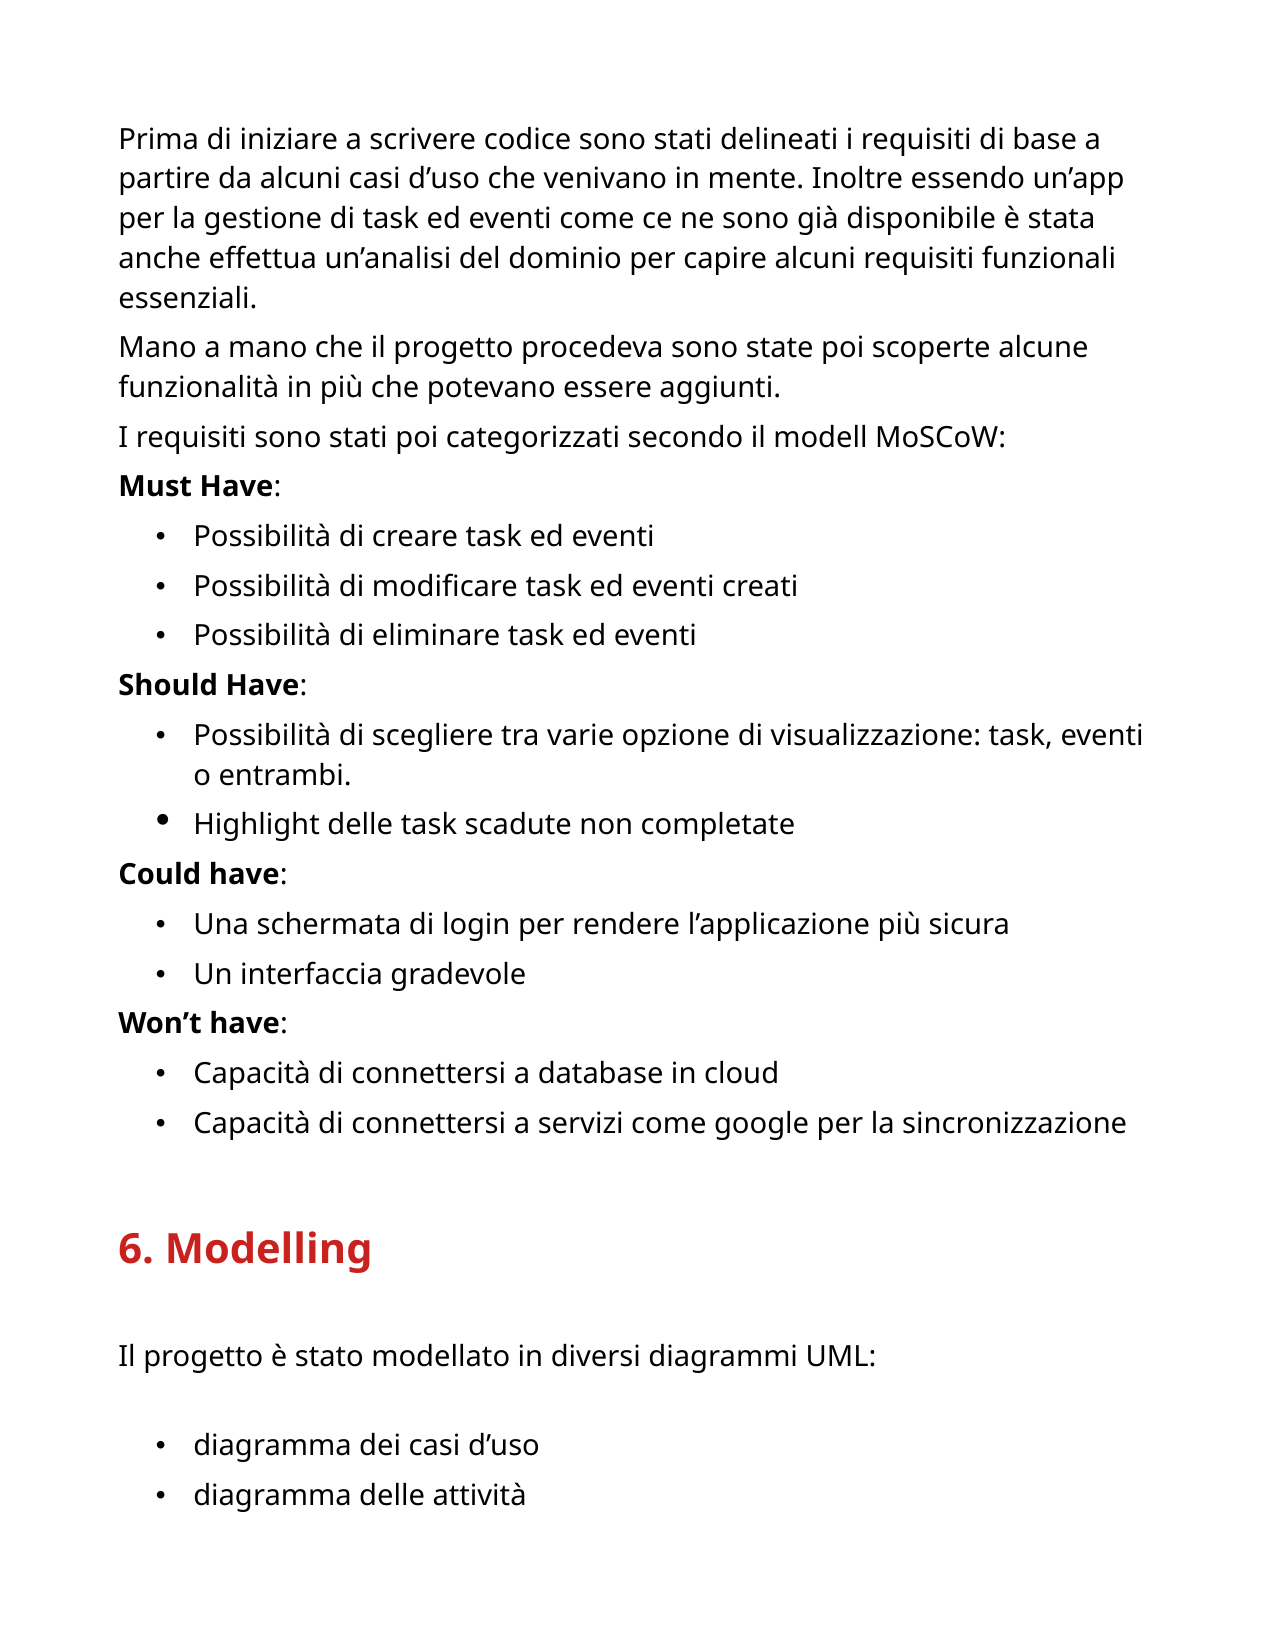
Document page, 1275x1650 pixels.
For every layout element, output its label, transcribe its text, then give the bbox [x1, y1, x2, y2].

text I requisiti sono stati poi categorizzati secondo il modell MoSCoW: [118, 416, 1157, 456]
list Possibilità di scegliere tra varie opzione di visualizzazione: task, eventi o entrambi. [156, 714, 1157, 793]
text Must Have: [118, 466, 1157, 505]
text Mano a mano che il progetto procedeva sono state poi scoperte alcune funzionalità in più che potevano essere aggiunti. [118, 327, 1157, 406]
list Possibilità di creare task ed eventi [156, 515, 1157, 555]
list diagramma dei casi d’uso [156, 1424, 1157, 1464]
text 6. Modelling [118, 1218, 1157, 1275]
text Won’t have: [118, 1003, 1157, 1042]
list Possibilità di modificare task ed eventi creati [156, 565, 1157, 605]
list Possibilità di eliminare task ed eventi [156, 615, 1157, 654]
text Prima di iniziare a scrivere codice sono stati delineati i requisiti di base a partire da alcuni casi d’uso che venivano in mente. Inoltre essendo un’app per la gestione di task ed eventi come ce ne sono già disponibile è stata anche effettua un’analisi del dominio per capire alcuni requisiti funzionali essenziali. [118, 118, 1157, 317]
list Capacità di connettersi a database in cloud [156, 1052, 1157, 1092]
list Un interfaccia gradevole [156, 953, 1157, 993]
text Should Have: [118, 664, 1157, 704]
list Una schermata di login per rendere l’applicazione più sicura [156, 903, 1157, 943]
text Could have: [118, 854, 1157, 893]
list Capacità di connettersi a servizi come google per la sincronizzazione [156, 1102, 1157, 1142]
list diagramma delle attività [156, 1474, 1157, 1514]
list Highlight delle task scadute non completate [156, 803, 1157, 844]
text Il progetto è stato modellato in diversi diagrammi UML: [118, 1335, 1157, 1414]
